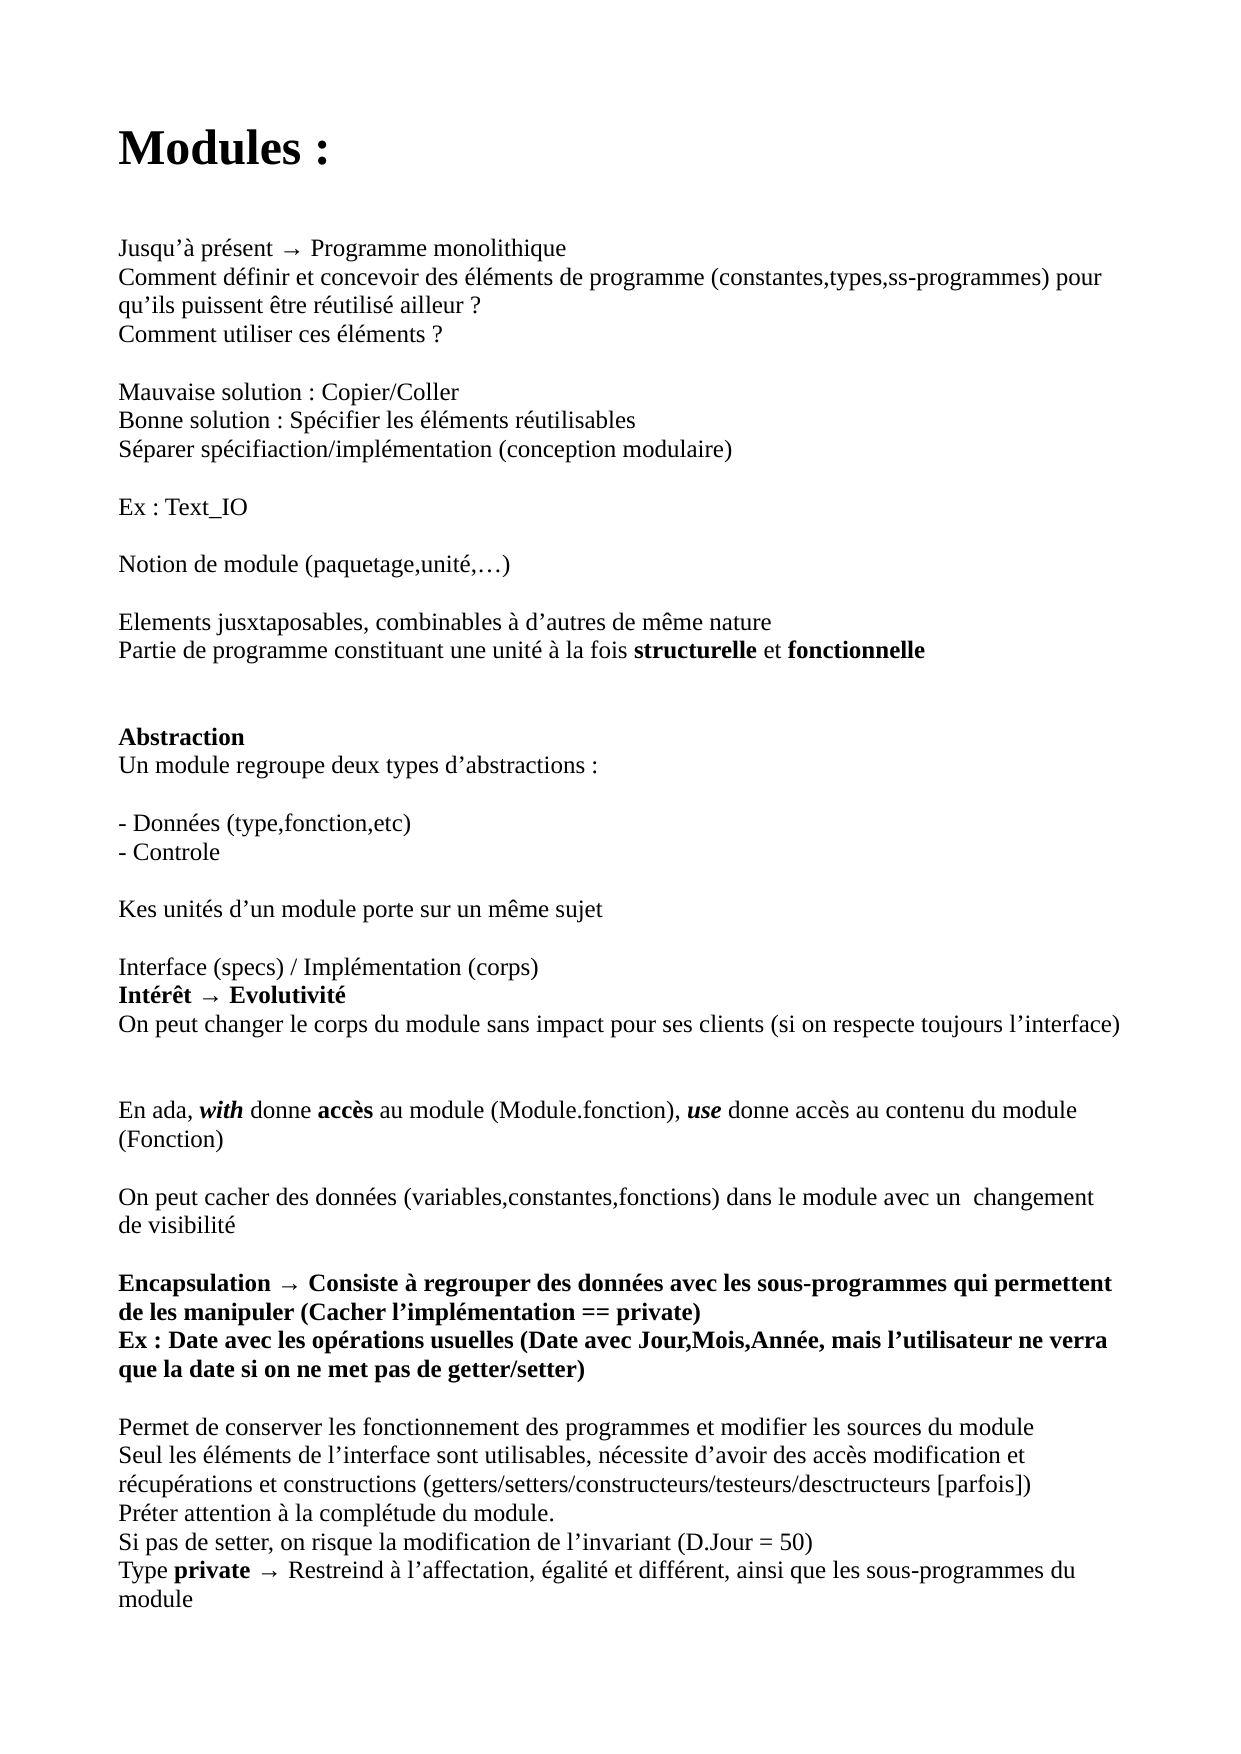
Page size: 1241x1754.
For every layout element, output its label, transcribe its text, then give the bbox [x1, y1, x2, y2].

text Si pas de setter, on risque la modification de l’invariant (D.Jour = 50) [118, 1527, 1122, 1556]
text Interface (specs) / Implémentation (corps) [118, 952, 1122, 981]
text Seul les éléments de l’interface sont utilisables, nécessite d’avoir des accès modification et récupérations et constructions (getters/setters/constructeurs/testeurs/desctructeurs [parfois]) [118, 1441, 1122, 1498]
text Jusqu’à présent → Programme monolithique [118, 233, 1122, 262]
text Mauvaise solution : Copier/Coller [118, 377, 1122, 406]
text Ex : Date avec les opérations usuelles (Date avec Jour,Mois,Année, mais l’utilisateur ne verra que la date si on ne met pas de getter/setter) [118, 1326, 1122, 1383]
text - Données (type,fonction,etc) [118, 808, 1122, 837]
text Elements jusxtaposables, combinables à d’autres de même nature [118, 607, 1122, 636]
text Modules : [118, 118, 1122, 176]
text Ex : Text_IO [118, 492, 1122, 521]
text Encapsulation → Consiste à regrouper des données avec les sous-programmes qui permettent de les manipuler (Cacher l’implémentation == private) [118, 1268, 1122, 1326]
text Kes unités d’un module porte sur un même sujet [118, 894, 1122, 923]
text Permet de conserver les fonctionnement des programmes et modifier les sources du module [118, 1412, 1122, 1441]
text Un module regroupe deux types d’abstractions : [118, 751, 1122, 779]
text Intérêt → Evolutivité [118, 981, 1122, 1009]
text Partie de programme constituant une unité à la fois structurelle et fonctionnelle [118, 636, 1122, 664]
text Séparer spécifiaction/implémentation (conception modulaire) [118, 434, 1122, 463]
text Notion de module (paquetage,unité,…) [118, 549, 1122, 578]
text On peut cacher des données (variables,constantes,fonctions) dans le module avec un changement de visibilité [118, 1182, 1122, 1239]
text Type private → Restreind à l’affectation, égalité et différent, ainsi que les sous-programmes du module [118, 1556, 1122, 1613]
text On peut changer le corps du module sans impact pour ses clients (si on respecte toujours l’interface) [118, 1009, 1122, 1038]
text En ada, with donne accès au module (Module.fonction), use donne accès au contenu du module (Fonction) [118, 1096, 1122, 1153]
text Préter attention à la complétude du module. [118, 1498, 1122, 1527]
text Bonne solution : Spécifier les éléments réutilisables [118, 406, 1122, 434]
text Abstraction [118, 722, 1122, 751]
text - Controle [118, 837, 1122, 866]
text Comment définir et concevoir des éléments de programme (constantes,types,ss-programmes) pour qu’ils puissent être réutilisé ailleur ? [118, 262, 1122, 319]
text Comment utiliser ces éléments ? [118, 319, 1122, 348]
